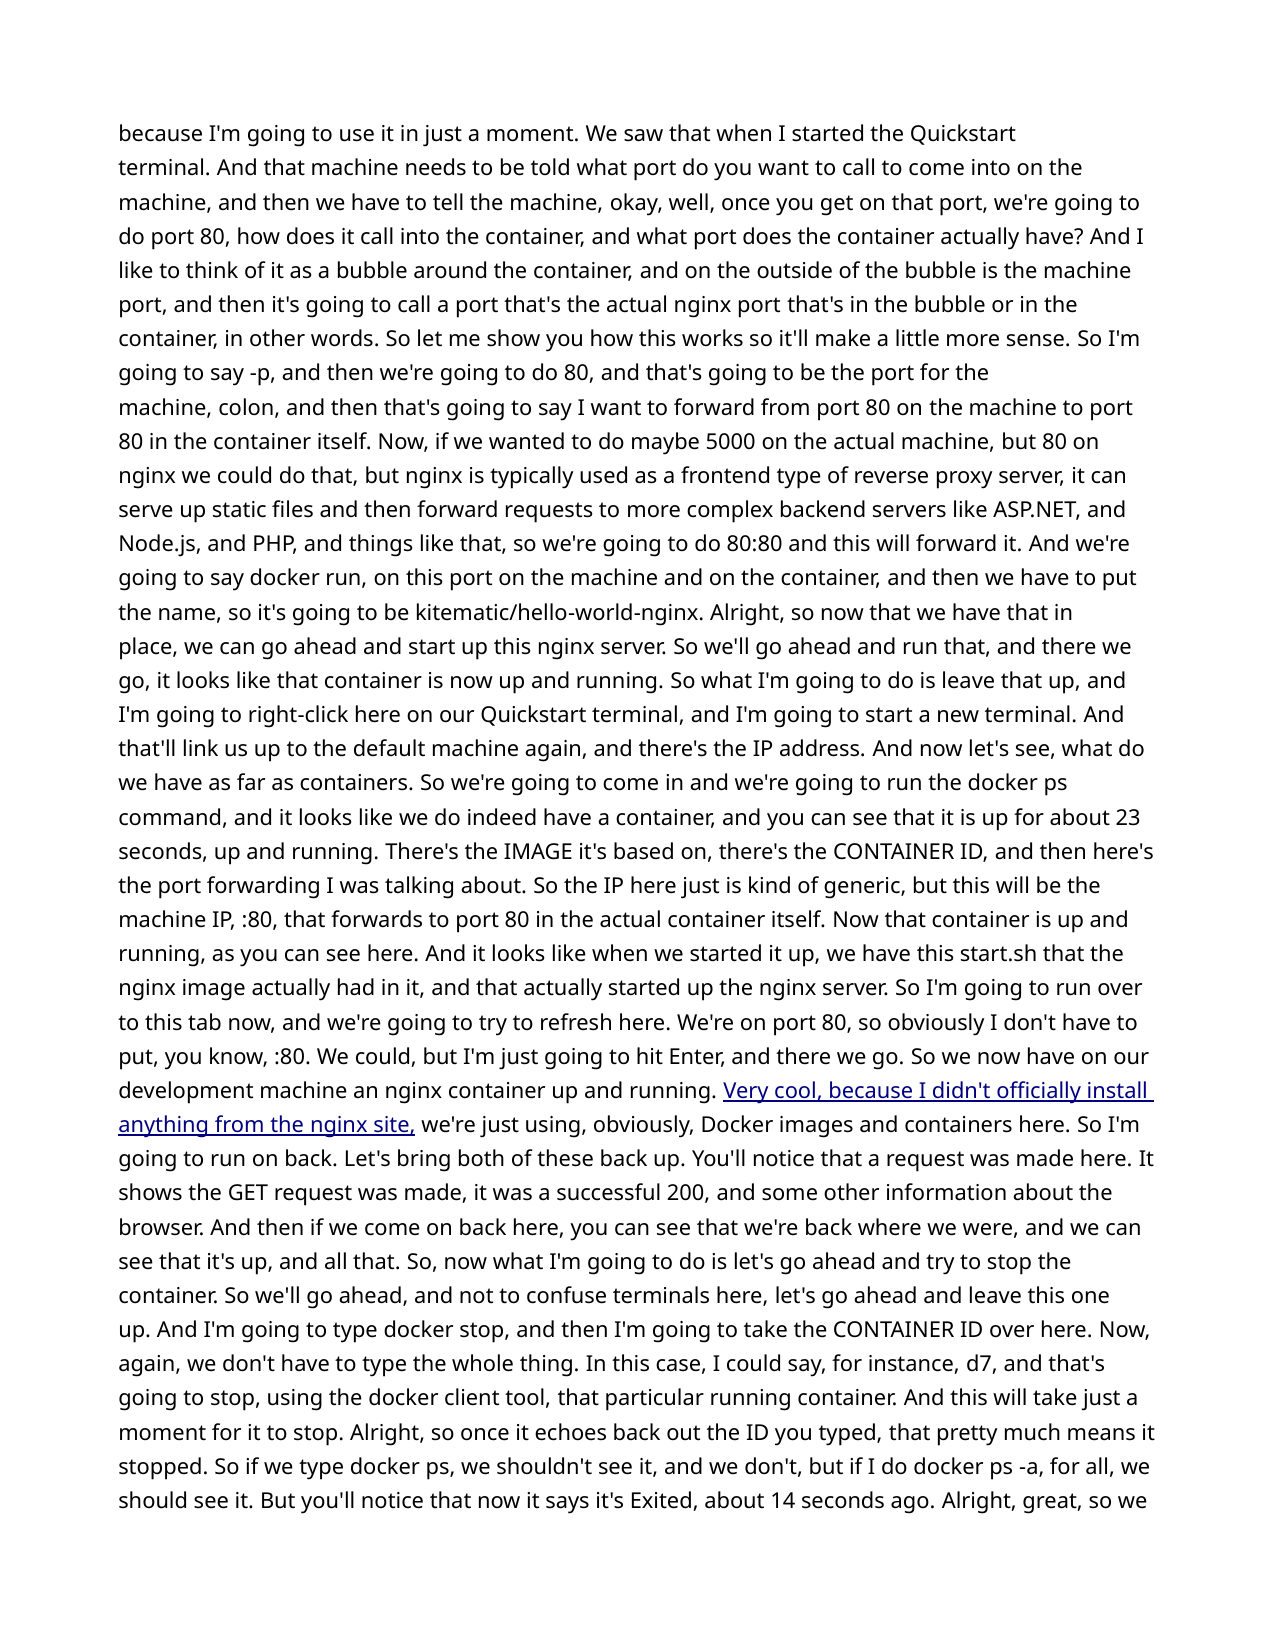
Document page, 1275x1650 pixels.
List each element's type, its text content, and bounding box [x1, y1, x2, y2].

text because I'm going to use it in just a moment. We saw that when I started the Quickstart terminal. And that machine needs to be told what port do you want to call to come into on the machine, and then we have to tell the machine, okay, well, once you get on that port, we're going to do port 80, how does it call into the container, and what port does the container actually have? And I like to think of it as a bubble around the container, and on the outside of the bubble is the machine port, and then it's going to call a port that's the actual nginx port that's in the bubble or in the container, in other words. So let me show you how this works so it'll make a little more sense. So I'm going to say ‑p, and then we're going to do 80, and that's going to be the port for the machine, colon, and then that's going to say I want to forward from port 80 on the machine to port 80 in the container itself. Now, if we wanted to do maybe 5000 on the actual machine, but 80 on nginx we could do that, but nginx is typically used as a frontend type of reverse proxy server, it can serve up static files and then forward requests to more complex backend servers like ASP.NET, and Node.js, and PHP, and things like that, so we're going to do 80:80 and this will forward it. And we're going to say docker run, on this port on the machine and on the container, and then we have to put the name, so it's going to be kitematic/hello‑world‑nginx. Alright, so now that we have that in place, we can go ahead and start up this nginx server. So we'll go ahead and run that, and there we go, it looks like that container is now up and running. So what I'm going to do is leave that up, and I'm going to right‑click here on our Quickstart terminal, and I'm going to start a new terminal. And that'll link us up to the default machine again, and there's the IP address. And now let's see, what do we have as far as containers. So we're going to come in and we're going to run the docker ps command, and it looks like we do indeed have a container, and you can see that it is up for about 23 seconds, up and running. There's the IMAGE it's based on, there's the CONTAINER ID, and then here's the port forwarding I was talking about. So the IP here just is kind of generic, but this will be the machine IP, :80, that forwards to port 80 in the actual container itself. Now that container is up and running, as you can see here. And it looks like when we started it up, we have this start.sh that the nginx image actually had in it, and that actually started up the nginx server. So I'm going to run over to this tab now, and we're going to try to refresh here. We're on port 80, so obviously I don't have to put, you know, :80. We could, but I'm just going to hit Enter, and there we go. So we now have on our development machine an nginx container up and running. Very cool, because I didn't officially install anything from the nginx site, we're just using, obviously, Docker images and containers here. So I'm going to run on back. Let's bring both of these back up. You'll notice that a request was made here. It shows the GET request was made, it was a successful 200, and some other information about the browser. And then if we come on back here, you can see that we're back where we were, and we can see that it's up, and all that. So, now what I'm going to do is let's go ahead and try to stop the container. So we'll go ahead, and not to confuse terminals here, let's go ahead and leave this one up. And I'm going to type docker stop, and then I'm going to take the CONTAINER ID over here. Now, again, we don't have to type the whole thing. In this case, I could say, for instance, d7, and that's going to stop, using the docker client tool, that particular running container. And this will take just a moment for it to stop. Alright, so once it echoes back out the ID you typed, that pretty much means it stopped. So if we type docker ps, we shouldn't see it, and we don't, but if I do docker ps ‑a, for all, we should see it. But you'll notice that now it says it's Exited, about 14 seconds ago. Alright, great, so we [118, 118, 1157, 1514]
